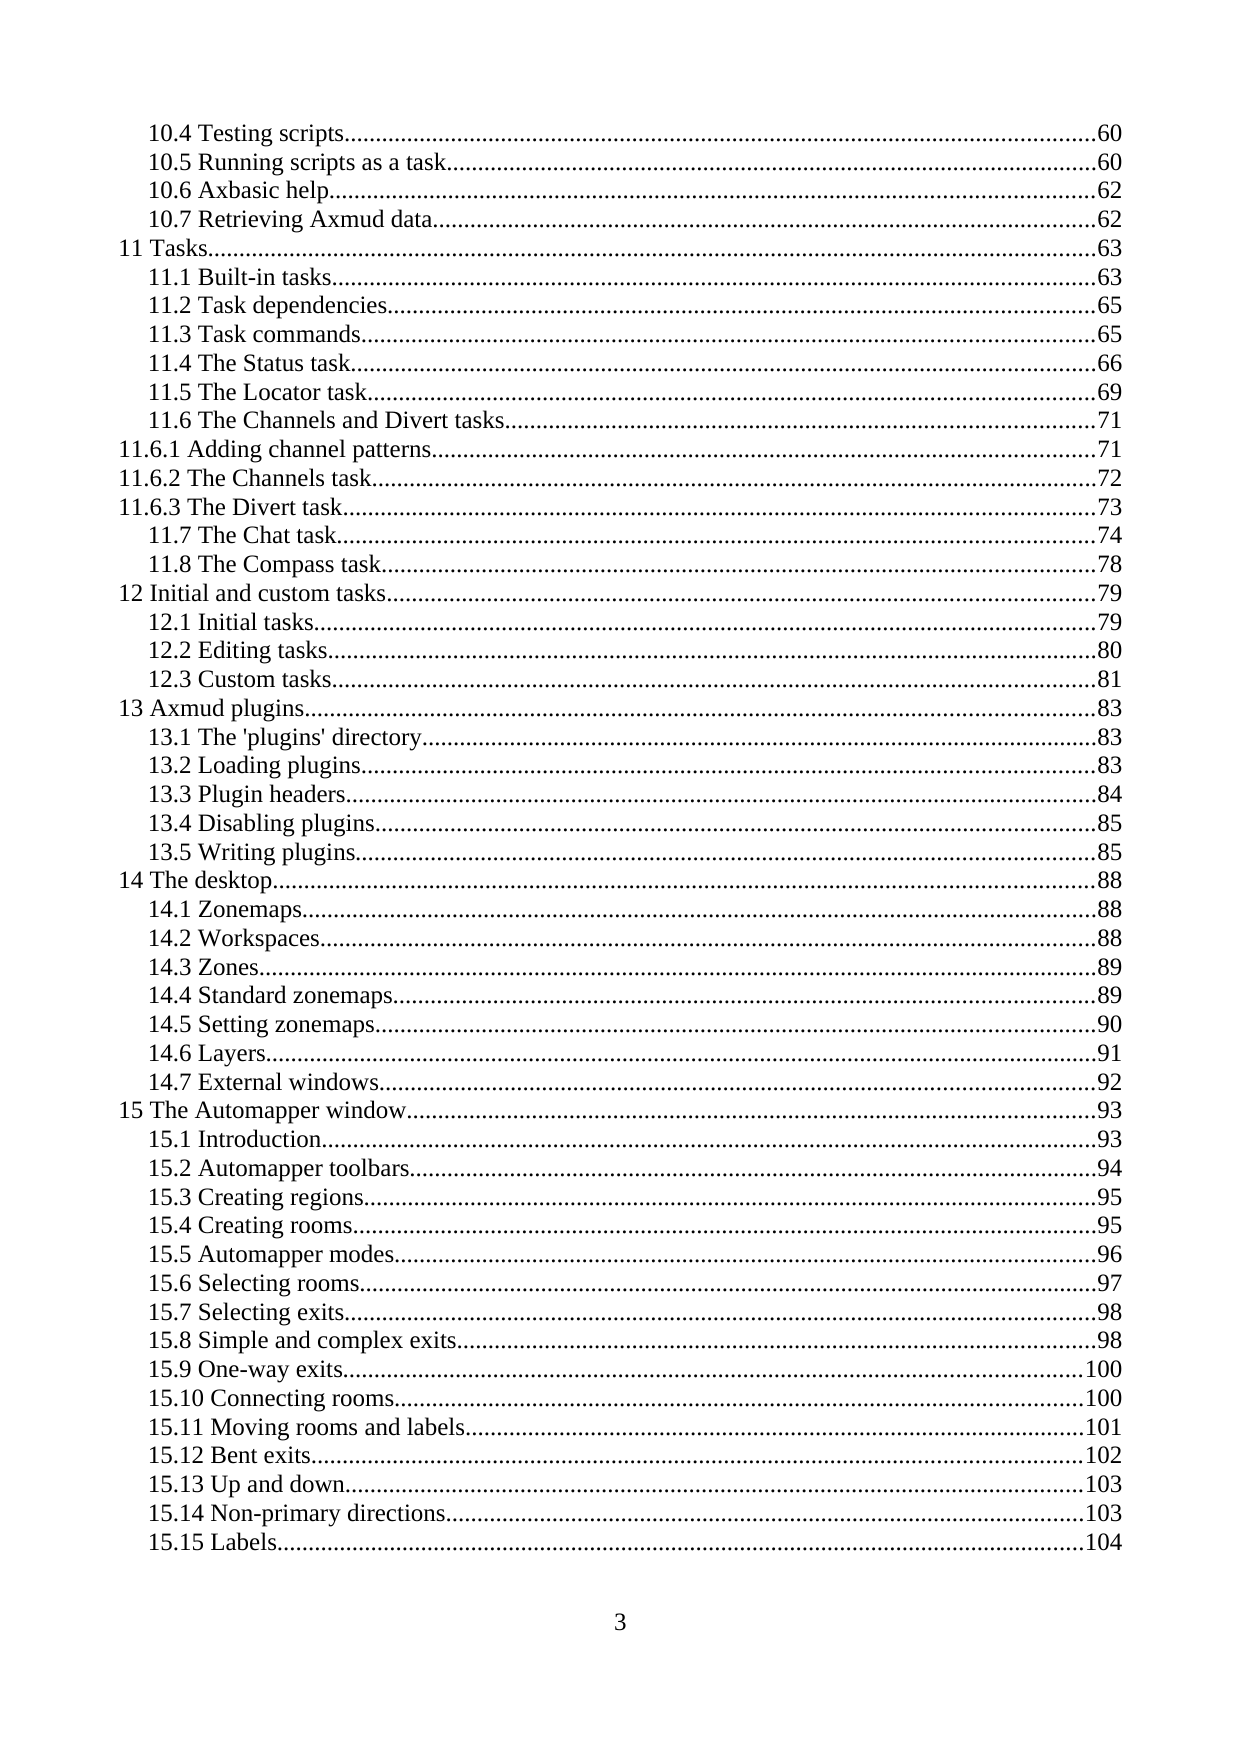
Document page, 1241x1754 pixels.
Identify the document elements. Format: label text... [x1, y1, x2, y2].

text 15.7 Selecting exits 98 [148, 1297, 1122, 1326]
text 15.2 Automapper toolbars 94 [148, 1153, 1122, 1182]
text 15.11 Moving rooms and labels 101 [148, 1412, 1122, 1441]
text 14.6 Layers 91 [148, 1038, 1122, 1067]
text 15.13 Up and down 103 [148, 1469, 1122, 1498]
text 15.15 Labels 104 [148, 1527, 1122, 1556]
text 15 The Automapper window 93 [118, 1096, 1122, 1124]
text 11.3 Task commands 65 [148, 319, 1122, 348]
text 14.5 Setting zonemaps 90 [148, 1009, 1122, 1038]
text 12.3 Custom tasks 81 [148, 664, 1122, 693]
text 10.7 Retrieving Axmud data 62 [148, 204, 1122, 233]
text 15.9 One-way exits 100 [148, 1354, 1122, 1383]
text 15.12 Bent exits 102 [148, 1441, 1122, 1469]
text 15.5 Automapper modes 96 [148, 1239, 1122, 1268]
text 11.2 Task dependencies 65 [148, 291, 1122, 319]
text 11.5 The Locator task 69 [148, 377, 1122, 406]
text 11.7 The Chat task 74 [148, 521, 1122, 549]
text 12.1 Initial tasks 79 [148, 607, 1122, 636]
text 11.6.1 Adding channel patterns 71 [118, 434, 1122, 463]
text 11.4 The Status task 66 [148, 348, 1122, 377]
text 15.8 Simple and complex exits 98 [148, 1326, 1122, 1354]
text 13.4 Disabling plugins 85 [148, 808, 1122, 837]
text 14 The desktop 88 [118, 866, 1122, 894]
text 15.1 Introduction 93 [148, 1124, 1122, 1153]
text 14.7 External windows 92 [148, 1067, 1122, 1096]
text 13 Axmud plugins 83 [118, 693, 1122, 722]
text 14.2 Workspaces 88 [148, 923, 1122, 952]
text 12.2 Editing tasks 80 [148, 636, 1122, 664]
text 14.4 Standard zonemaps 89 [148, 981, 1122, 1009]
text 13.2 Loading plugins 83 [148, 751, 1122, 779]
text 15.4 Creating rooms 95 [148, 1211, 1122, 1239]
text 11.8 The Compass task 78 [148, 549, 1122, 578]
text 12 Initial and custom tasks 79 [118, 578, 1122, 607]
text 11.1 Built-in tasks 63 [148, 262, 1122, 291]
text 15.14 Non-primary directions 103 [148, 1498, 1122, 1527]
text 14.3 Zones 89 [148, 952, 1122, 981]
text 15.3 Creating regions 95 [148, 1182, 1122, 1211]
text 11.6 The Channels and Divert tasks 71 [148, 406, 1122, 434]
text 15.6 Selecting rooms 97 [148, 1268, 1122, 1297]
text 11.6.3 The Divert task 73 [118, 492, 1122, 521]
text 13.5 Writing plugins 85 [148, 837, 1122, 866]
text 10.6 Axbasic help 62 [148, 176, 1122, 204]
text 15.10 Connecting rooms 100 [148, 1383, 1122, 1412]
text 10.5 Running scripts as a task 60 [148, 147, 1122, 176]
text 11 Tasks 63 [118, 233, 1122, 262]
text 14.1 Zonemaps 88 [148, 894, 1122, 923]
text 13.3 Plugin headers 84 [148, 779, 1122, 808]
text 13.1 The 'plugins' directory 83 [148, 722, 1122, 751]
text 10.4 Testing scripts 60 [148, 118, 1122, 147]
text 11.6.2 The Channels task 72 [118, 463, 1122, 492]
